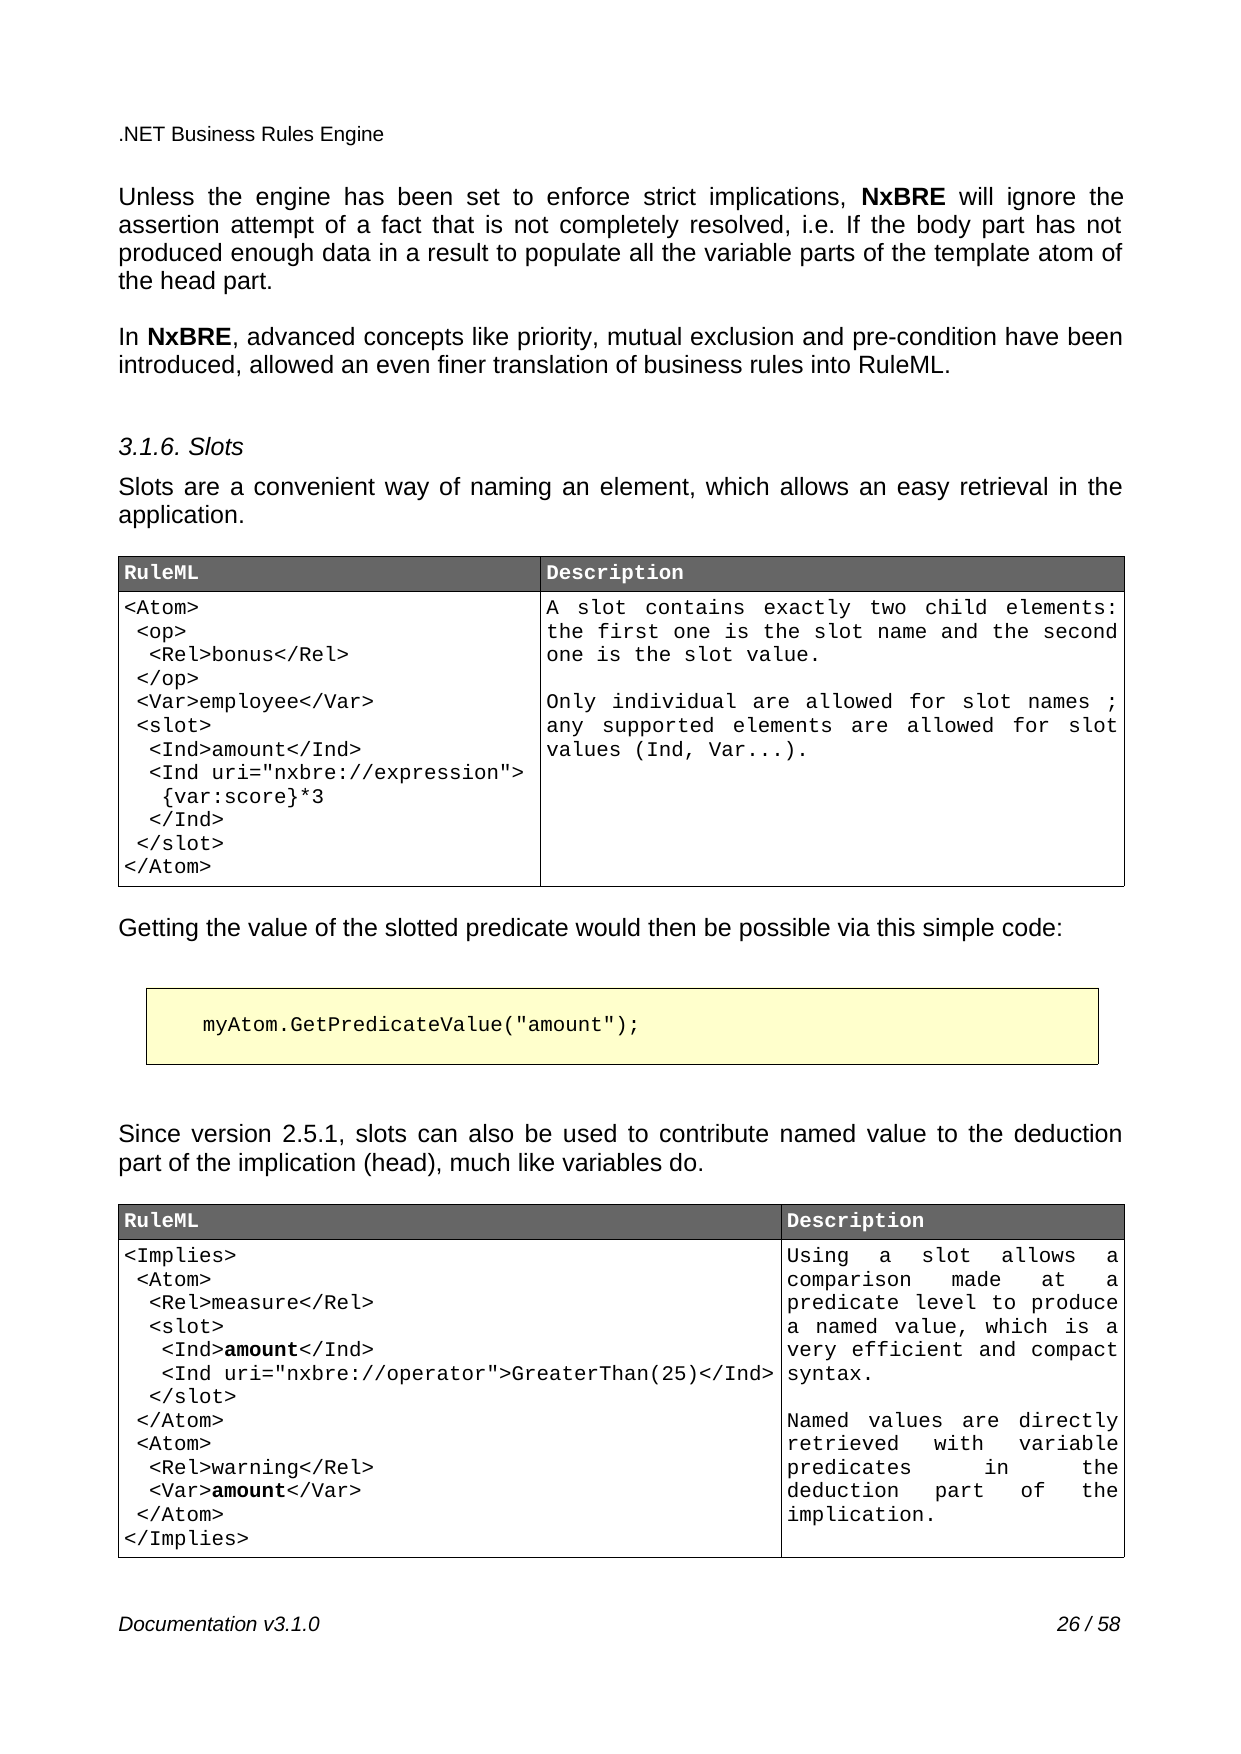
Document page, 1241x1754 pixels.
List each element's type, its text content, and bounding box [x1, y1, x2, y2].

table_header Description [782, 1205, 1124, 1239]
text Unless the engine has been set to enforce strict implications, NxBRE will ignore the assertion attempt of a fact that is not completely resolved, i.e. If the body part has not produced enough data in a result to populate all the variable parts of the template atom of the head part. [118, 183, 1124, 295]
table_cell <Implies> <Atom> <Rel>measure</Rel> <slot> <Ind>amount</Ind> <Ind uri="nxbre://operator">GreaterThan(25)</Ind> </slot> </Atom> <Atom> <Rel>warning</Rel> <Var>amount</Var> </Atom> </Implies> [119, 1240, 781, 1557]
text Getting the value of the slotted predicate would then be possible via this simple code: [118, 914, 1124, 942]
table_header Description [541, 557, 1124, 591]
table_cell A slot contains exactly two child elements: the first one is the slot name and the second one is the slot value. Only individual are allowed for slot names ; any supported elements are allowed for slot values (Ind, Var...). [541, 592, 1124, 886]
subtitle Slots [118, 432, 1124, 460]
text In NxBRE, advanced concepts like priority, mutual exclusion and pre-condition have been introduced, allowed an even finer translation of business rules into RuleML. [118, 323, 1124, 379]
text myAtom.GetPredicateValue("amount"); [147, 1011, 1098, 1034]
text Since version 2.5.1, slots can also be used to contribute named value to the deduction part of the implication (head), much like variables do. [118, 1120, 1124, 1176]
text Slots are a convenient way of naming an element, which allows an easy retrieval in the application. [118, 473, 1124, 529]
table_cell <Atom> <op> <Rel>bonus</Rel> </op> <Var>employee</Var> <slot> <Ind>amount</Ind> <Ind uri="nxbre://expression"> {var:score}*3 </Ind> </slot> </Atom> [119, 592, 540, 886]
table_cell Using a slot allows a comparison made at a predicate level to produce a named value, which is a very efficient and compact syntax. Named values are directly retrieved with variable predicates in the deduction part of the implication. [782, 1240, 1124, 1557]
table_header RuleML [119, 557, 540, 591]
table_header RuleML [119, 1205, 781, 1239]
